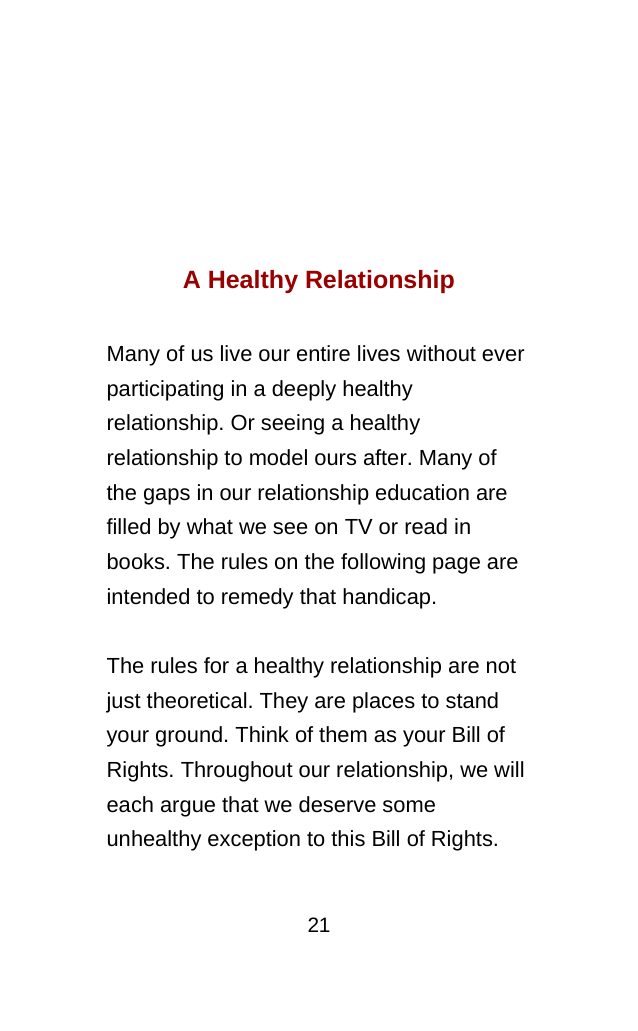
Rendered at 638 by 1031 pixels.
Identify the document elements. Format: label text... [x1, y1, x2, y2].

subtitle A Healthy Relationship [106, 265, 531, 293]
text The rules for a healthy relationship are not just theoretical. They are places to stand your ground. Think of them as your Bill of Rights. Throughout our relationship, we will each argue that we deserve some unhealthy exception to this Bill of Rights. [106, 653, 531, 852]
text Many of us live our entire lives without ever participating in a deeply healthy relationship. Or seeing a healthy relationship to model ours after. Many of the gaps in our relationship education are filled by what we see on TV or read in books. The rules on the following page are intended to remedy that handicap. [106, 341, 531, 609]
